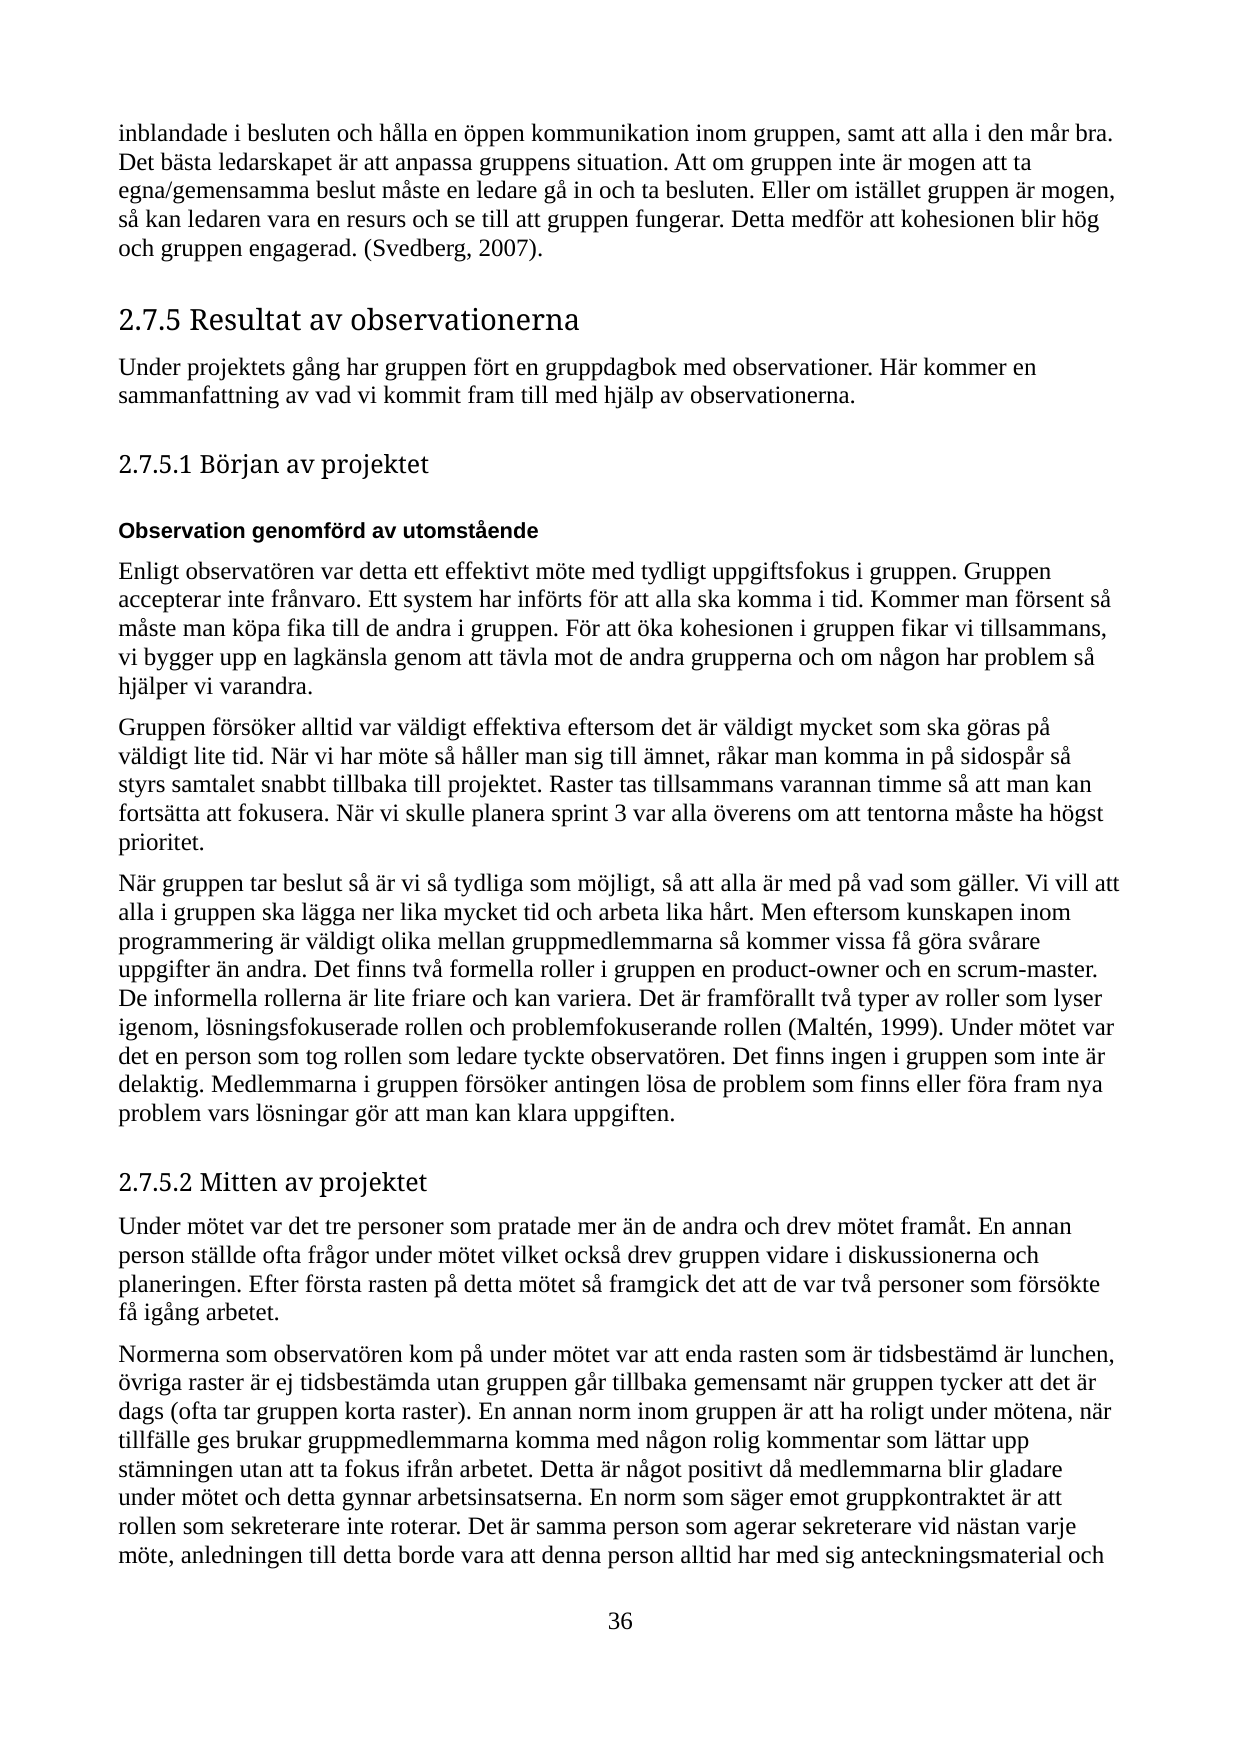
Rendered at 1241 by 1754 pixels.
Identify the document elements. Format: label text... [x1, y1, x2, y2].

subtitle Mitten av projektet [118, 1164, 1122, 1199]
text Normerna som observatören kom på under mötet var att enda rasten som är tidsbestämd är lunchen, övriga raster är ej tidsbestämda utan gruppen går tillbaka gemensamt när gruppen tycker att det är dags (ofta tar gruppen korta raster). En annan norm inom gruppen är att ha roligt under mötena, när tillfälle ges brukar gruppmedlemmarna komma med någon rolig kommentar som lättar upp stämningen utan att ta fokus ifrån arbetet. Detta är något positivt då medlemmarna blir gladare under mötet och detta gynnar arbetsinsatserna. En norm som säger emot gruppkontraktet är att rollen som sekreterare inte roterar. Det är samma person som agerar sekreterare vid nästan varje möte, anledningen till detta borde vara att denna person alltid har med sig anteckningsmaterial och [118, 1339, 1122, 1569]
subtitle Observation genomförd av utomstående [118, 518, 1122, 543]
text Gruppen försöker alltid var väldigt effektiva eftersom det är väldigt mycket som ska göras på väldigt lite tid. När vi har möte så håller man sig till ämnet, råkar man komma in på sidospår så styrs samtalet snabbt tillbaka till projektet. Raster tas tillsammans varannan timme så att man kan fortsätta att fokusera. När vi skulle planera sprint 3 var alla överens om att tentorna måste ha högst prioritet. [118, 712, 1122, 856]
text Enligt observatören var detta ett effektivt möte med tydligt uppgiftsfokus i gruppen. Gruppen accepterar inte frånvaro. Ett system har införts för att alla ska komma i tid. Kommer man försent så måste man köpa fika till de andra i gruppen. För att öka kohesionen i gruppen fikar vi tillsammans, vi bygger upp en lagkänsla genom att tävla mot de andra grupperna och om någon har problem så hjälper vi varandra. [118, 556, 1122, 699]
subtitle Resultat av observationerna [118, 299, 1122, 339]
subtitle Början av projektet [118, 447, 1122, 481]
text inblandade i besluten och hålla en öppen kommunikation inom gruppen, samt att alla i den mår bra. Det bästa ledarskapet är att anpassa gruppens situation. Att om gruppen inte är mogen att ta egna/gemensamma beslut måste en ledare gå in och ta besluten. Eller om istället gruppen är mogen, så kan ledaren vara en resurs och se till att gruppen fungerar. Detta medför att kohesionen blir hög och gruppen engagerad. (Svedberg, 2007). [118, 118, 1122, 262]
text När gruppen tar beslut så är vi så tydliga som möjligt, så att alla är med på vad som gäller. Vi vill att alla i gruppen ska lägga ner lika mycket tid och arbeta lika hårt. Men eftersom kunskapen inom programmering är väldigt olika mellan gruppmedlemmarna så kommer vissa få göra svårare uppgifter än andra. Det finns två formella roller i gruppen en product-owner och en scrum-master. De informella rollerna är lite friare och kan variera. Det är framförallt två typer av roller som lyser igenom, lösningsfokuserade rollen och problemfokuserande rollen (Maltén, 1999). Under mötet var det en person som tog rollen som ledare tyckte observatören. Det finns ingen i gruppen som inte är delaktig. Medlemmarna i gruppen försöker antingen lösa de problem som finns eller föra fram nya problem vars lösningar gör att man kan klara uppgiften. [118, 868, 1122, 1127]
text Under projektets gång har gruppen fört en gruppdagbok med observationer. Här kommer en sammanfattning av vad vi kommit fram till med hjälp av observationerna. [118, 352, 1122, 409]
text Under mötet var det tre personer som pratade mer än de andra och drev mötet framåt. En annan person ställde ofta frågor under mötet vilket också drev gruppen vidare i diskussionerna och planeringen. Efter första rasten på detta mötet så framgick det att de var två personer som försökte få igång arbetet. [118, 1211, 1122, 1326]
